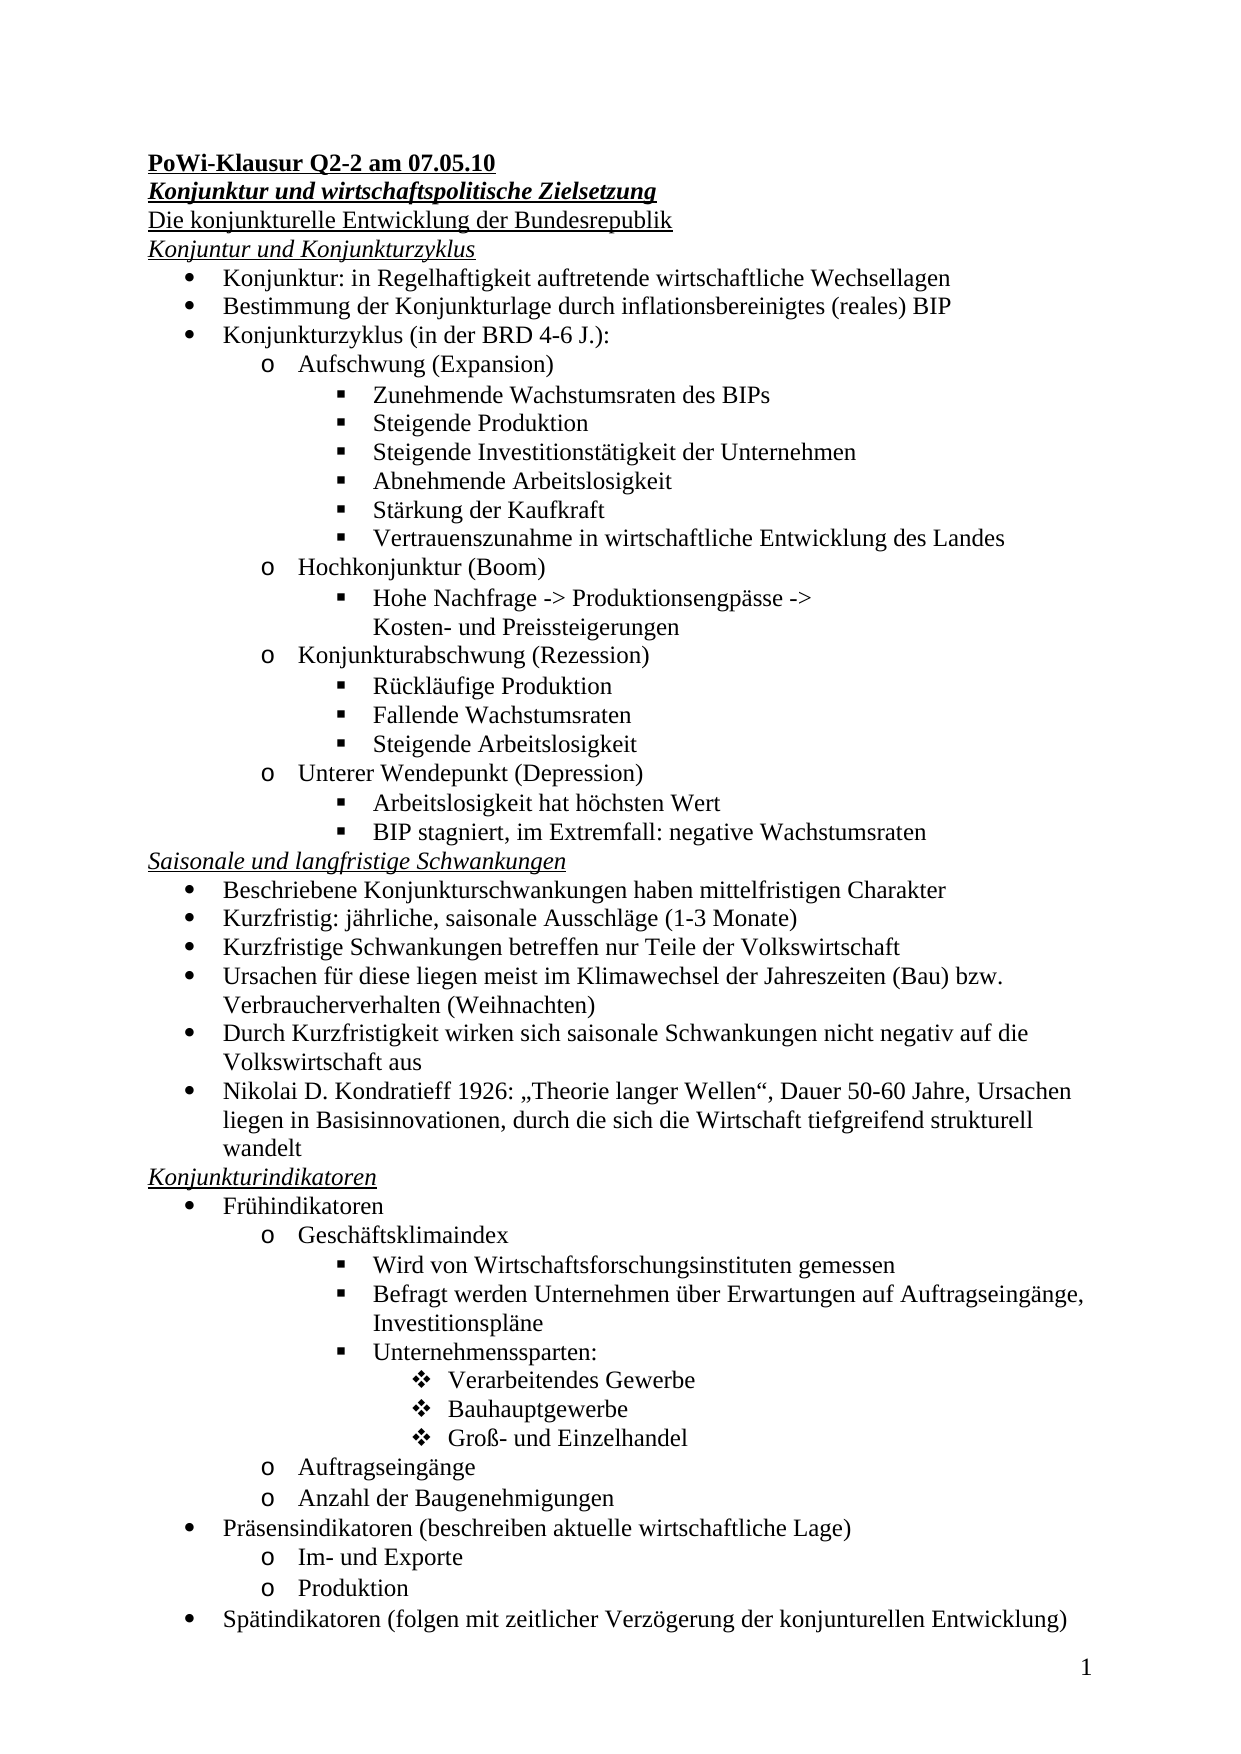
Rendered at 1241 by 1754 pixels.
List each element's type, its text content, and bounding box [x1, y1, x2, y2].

list Vertrauenszunahme in wirtschaftliche Entwicklung des Landes [335, 523, 1093, 552]
list Durch Kurzfristigkeit wirken sich saisonale Schwankungen nicht negativ auf die Volkswirtschaft aus [185, 1018, 1093, 1076]
list Geschäftsklimaindex [260, 1220, 1093, 1251]
list Bauhauptgewerbe [410, 1394, 1093, 1423]
list Wird von Wirtschaftsforschungsinstituten gemessen [335, 1251, 1093, 1279]
list Konjunktur: in Regelhaftigkeit auftretende wirtschaftliche Wechsellagen [185, 263, 1093, 291]
subtitle Konjuntur und Konjunkturzyklus [148, 234, 1093, 263]
list Hochkonjunktur (Boom) [260, 552, 1093, 583]
list Ursachen für diese liegen meist im Klimawechsel der Jahreszeiten (Bau) bzw. Verbraucherverhalten (Weihnachten) [185, 961, 1093, 1018]
list Arbeitslosigkeit hat höchsten Wert [335, 788, 1093, 817]
list BIP stagniert, im Extremfall: negative Wachstumsraten [335, 817, 1093, 846]
list Fallende Wachstumsraten [335, 700, 1093, 729]
list Verarbeitendes Gewerbe [410, 1366, 1093, 1394]
list Nikolai D. Kondratieff 1926: „Theorie langer Wellen“, Dauer 50-60 Jahre, Ursachen liegen in Basisinnovationen, durch die sich die Wirtschaft tiefgreifend strukturell wandelt [185, 1076, 1093, 1162]
subtitle Konjunktur und wirtschaftspolitische Zielsetzung [148, 176, 1093, 205]
text Kosten- und Preissteigerungen [335, 612, 1093, 641]
list Spätindikatoren (folgen mit zeitlicher Verzögerung der konjunturellen Entwicklung) [185, 1604, 1093, 1633]
list Groß- und Einzelhandel [410, 1423, 1093, 1452]
list Zunehmende Wachstumsraten des BIPs [335, 380, 1093, 408]
list Rückläufige Produktion [335, 671, 1093, 700]
list Produktion [260, 1573, 1093, 1604]
list Kurzfristige Schwankungen betreffen nur Teile der Volkswirtschaft [185, 932, 1093, 961]
list Auftragseingänge [260, 1452, 1093, 1483]
list Konjunkturzyklus (in der BRD 4-6 J.): [185, 320, 1093, 349]
list Aufschwung (Expansion) [260, 349, 1093, 380]
list Kurzfristig: jährliche, saisonale Ausschläge (1-3 Monate) [185, 903, 1093, 932]
subtitle Die konjunkturelle Entwicklung der Bundesrepublik [148, 205, 1093, 234]
list Frühindikatoren [185, 1191, 1093, 1220]
subtitle PoWi-Klausur Q2-2 am 07.05.10 [148, 148, 1093, 176]
list Beschriebene Konjunkturschwankungen haben mittelfristigen Charakter [185, 875, 1093, 903]
list Bestimmung der Konjunkturlage durch inflationsbereinigtes (reales) BIP [185, 291, 1093, 320]
list Befragt werden Unternehmen über Erwartungen auf Auftragseingänge, Investitionspläne [335, 1279, 1093, 1337]
list Hohe Nachfrage -> Produktionsengpässe -> [335, 583, 1093, 612]
list Steigende Arbeitslosigkeit [335, 729, 1093, 758]
list Steigende Investitionstätigkeit der Unternehmen [335, 437, 1093, 466]
list Konjunkturabschwung (Rezession) [260, 641, 1093, 671]
list Im- und Exporte [260, 1542, 1093, 1573]
subtitle Saisonale und langfristige Schwankungen [148, 846, 1093, 875]
list Stärkung der Kaufkraft [335, 495, 1093, 523]
list Präsensindikatoren (beschreiben aktuelle wirtschaftliche Lage) [185, 1513, 1093, 1542]
list Anzahl der Baugenehmigungen [260, 1483, 1093, 1513]
list Unterer Wendepunkt (Depression) [260, 758, 1093, 788]
list Abnehmende Arbeitslosigkeit [335, 466, 1093, 495]
list Steigende Produktion [335, 408, 1093, 437]
list Unternehmenssparten: [335, 1337, 1093, 1366]
subtitle Konjunkturindikatoren [148, 1162, 1093, 1191]
